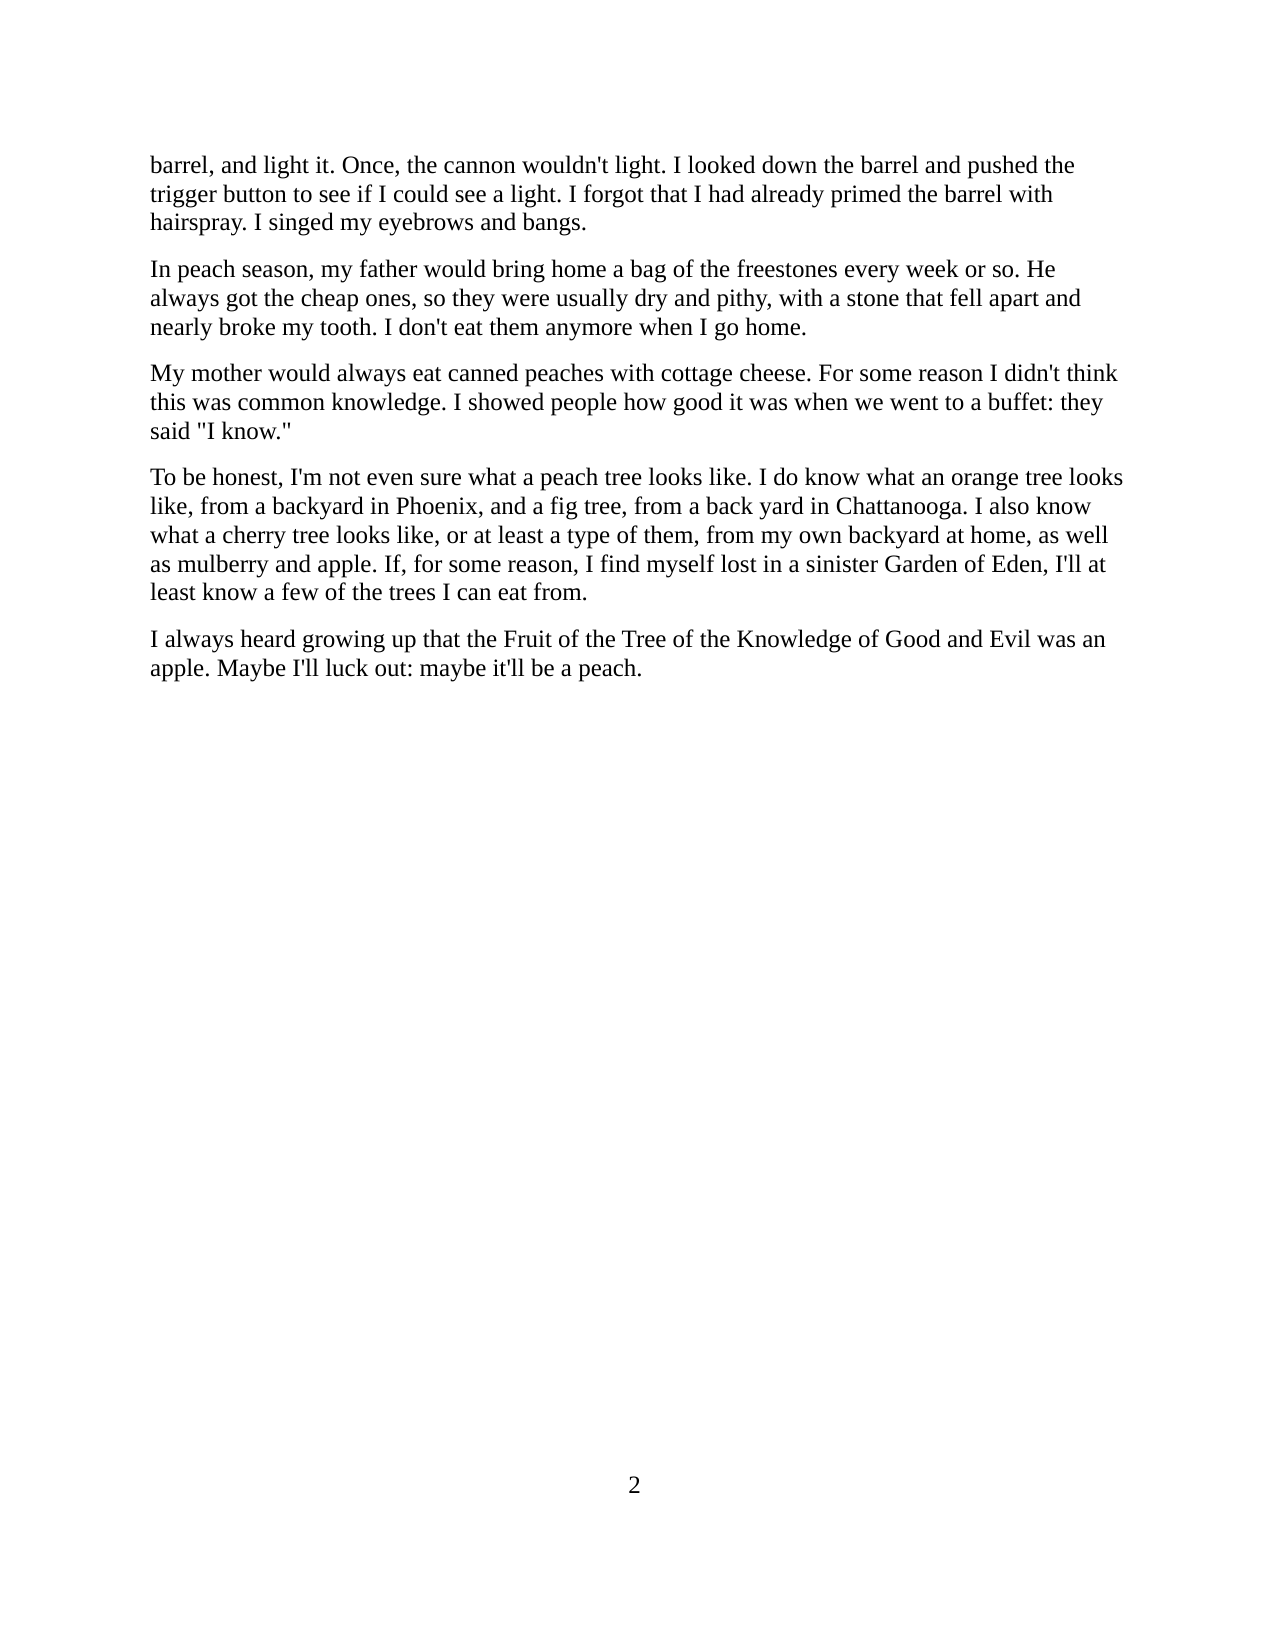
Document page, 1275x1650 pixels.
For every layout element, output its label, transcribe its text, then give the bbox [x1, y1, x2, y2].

text To be honest, I'm not even sure what a peach tree looks like. I do know what an orange tree looks like, from a backyard in Phoenix, and a fig tree, from a back yard in Chattanooga. I also know what a cherry tree looks like, or at least a type of them, from my own backyard at home, as well as mulberry and apple. If, for some reason, I find myself lost in a sinister Garden of Eden, I'll at least know a few of the trees I can eat from. [150, 462, 1125, 606]
text My mother would always eat canned peaches with cottage cheese. For some reason I didn't think this was common knowledge. I showed people how good it was when we went to a buffet: they said "I know." [150, 358, 1125, 444]
text barrel, and light it. Once, the cannon wouldn't light. I looked down the barrel and pushed the trigger button to see if I could see a light. I forgot that I had already primed the barrel with hairspray. I singed my eyebrows and bangs. [150, 150, 1125, 236]
text In peach season, my father would bring home a bag of the freestones every week or so. He always got the cheap ones, so they were usually dry and pithy, with a stone that fell apart and nearly broke my tooth. I don't eat them anymore when I go home. [150, 254, 1125, 340]
text I always heard growing up that the Fruit of the Tree of the Knowledge of Good and Evil was an apple. Maybe I'll luck out: maybe it'll be a peach. [150, 624, 1125, 682]
